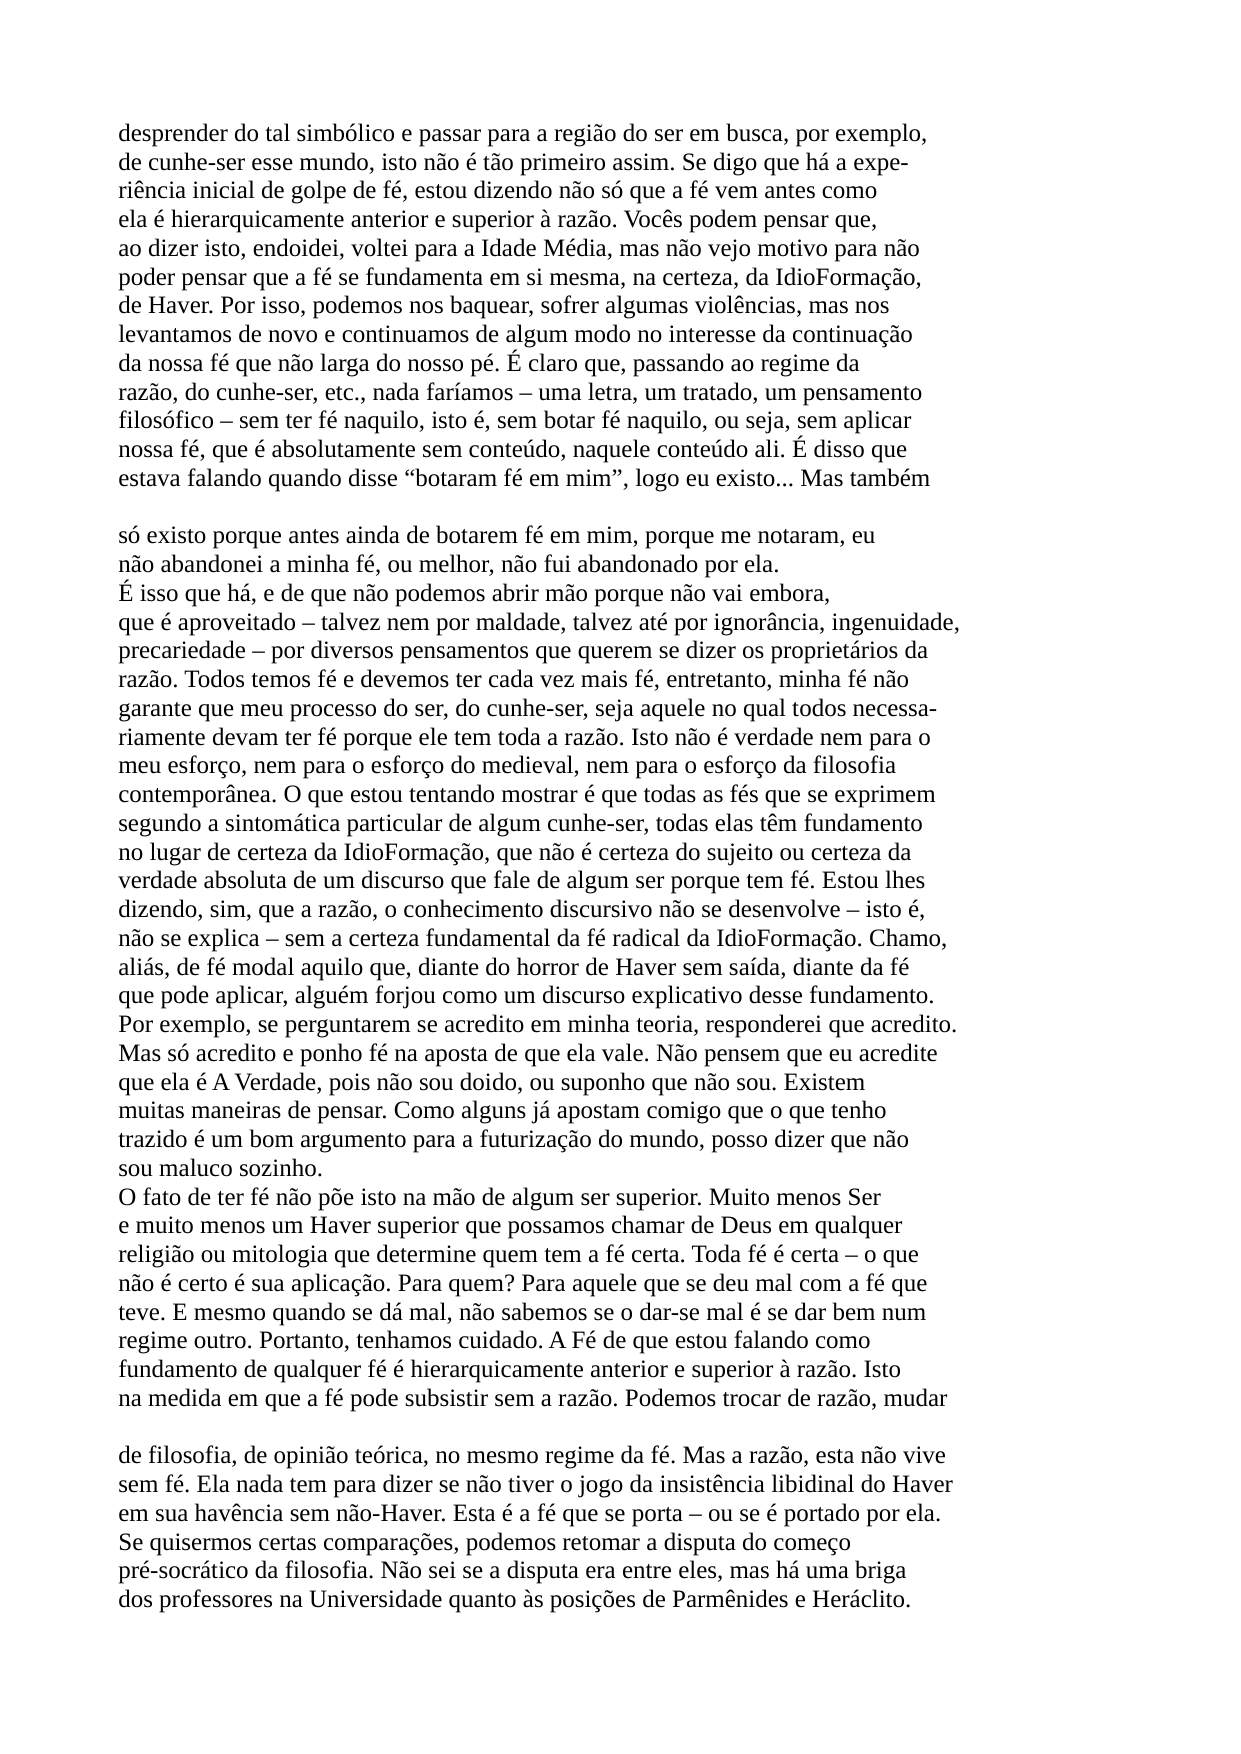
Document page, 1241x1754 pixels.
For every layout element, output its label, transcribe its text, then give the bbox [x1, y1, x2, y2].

text Se quisermos certas comparações, podemos retomar a disputa do começo [118, 1527, 1122, 1556]
text levantamos de novo e continuamos de algum modo no interesse da continuação [118, 319, 1122, 348]
text riamente devam ter fé porque ele tem toda a razão. Isto não é verdade nem para o [118, 722, 1122, 751]
text na medida em que a fé pode subsistir sem a razão. Podemos trocar de razão, mudar [118, 1383, 1122, 1412]
text de cunhe-ser esse mundo, isto não é tão primeiro assim. Se digo que há a expe- [118, 147, 1122, 176]
text razão. Todos temos fé e devemos ter cada vez mais fé, entretanto, minha fé não [118, 664, 1122, 693]
text aliás, de fé modal aquilo que, diante do horror de Haver sem saída, diante da fé [118, 952, 1122, 981]
text só existo porque antes ainda de botarem fé em mim, porque me notaram, eu [118, 521, 1122, 549]
text Por exemplo, se perguntarem se acredito em minha teoria, responderei que acredito. [118, 1009, 1122, 1038]
text trazido é um bom argumento para a futurização do mundo, posso dizer que não [118, 1124, 1122, 1153]
text razão, do cunhe-ser, etc., nada faríamos – uma letra, um tratado, um pensamento [118, 377, 1122, 406]
text precariedade – por diversos pensamentos que querem se dizer os proprietários da [118, 636, 1122, 664]
text fundamento de qualquer fé é hierarquicamente anterior e superior à razão. Isto [118, 1354, 1122, 1383]
text filosófico – sem ter fé naquilo, isto é, sem botar fé naquilo, ou seja, sem aplicar [118, 406, 1122, 434]
text não é certo é sua aplicação. Para quem? Para aquele que se deu mal com a fé que [118, 1268, 1122, 1297]
text contemporânea. O que estou tentando mostrar é que todas as fés que se exprimem [118, 779, 1122, 808]
text e muito menos um Haver superior que possamos chamar de Deus em qualquer [118, 1211, 1122, 1239]
text teve. E mesmo quando se dá mal, não sabemos se o dar-se mal é se dar bem num [118, 1297, 1122, 1326]
text de Haver. Por isso, podemos nos baquear, sofrer algumas violências, mas nos [118, 291, 1122, 319]
text nossa fé, que é absolutamente sem conteúdo, naquele conteúdo ali. É disso que [118, 434, 1122, 463]
text sem fé. Ela nada tem para dizer se não tiver o jogo da insistência libidinal do Haver [118, 1469, 1122, 1498]
text ao dizer isto, endoidei, voltei para a Idade Média, mas não vejo motivo para não [118, 233, 1122, 262]
text dos professores na Universidade quanto às posições de Parmênides e Heráclito. [118, 1584, 1122, 1613]
text poder pensar que a fé se fundamenta em si mesma, na certeza, da IdioFormação, [118, 262, 1122, 291]
text pré-socrático da filosofia. Não sei se a disputa era entre eles, mas há uma briga [118, 1556, 1122, 1584]
text regime outro. Portanto, tenhamos cuidado. A Fé de que estou falando como [118, 1326, 1122, 1354]
text da nossa fé que não larga do nosso pé. É claro que, passando ao regime da [118, 348, 1122, 377]
text que ela é A Verdade, pois não sou doido, ou suponho que não sou. Existem [118, 1067, 1122, 1096]
text sou maluco sozinho. [118, 1153, 1122, 1182]
text meu esforço, nem para o esforço do medieval, nem para o esforço da filosofia [118, 751, 1122, 779]
text dizendo, sim, que a razão, o conhecimento discursivo não se desenvolve – isto é, [118, 894, 1122, 923]
text desprender do tal simbólico e passar para a região do ser em busca, por exemplo, [118, 118, 1122, 147]
text que é aproveitado – talvez nem por maldade, talvez até por ignorância, ingenuidade, [118, 607, 1122, 636]
text não abandonei a minha fé, ou melhor, não fui abandonado por ela. [118, 549, 1122, 578]
text É isso que há, e de que não podemos abrir mão porque não vai embora, [118, 578, 1122, 607]
text Mas só acredito e ponho fé na aposta de que ela vale. Não pensem que eu acredite [118, 1038, 1122, 1067]
text riência inicial de golpe de fé, estou dizendo não só que a fé vem antes como [118, 176, 1122, 204]
text segundo a sintomática particular de algum cunhe-ser, todas elas têm fundamento [118, 808, 1122, 837]
text muitas maneiras de pensar. Como alguns já apostam comigo que o que tenho [118, 1096, 1122, 1124]
text estava falando quando disse “botaram fé em mim”, logo eu existo... Mas também [118, 463, 1122, 492]
text que pode aplicar, alguém forjou como um discurso explicativo desse fundamento. [118, 981, 1122, 1009]
text garante que meu processo do ser, do cunhe-ser, seja aquele no qual todos necessa- [118, 693, 1122, 722]
text O fato de ter fé não põe isto na mão de algum ser superior. Muito menos Ser [118, 1182, 1122, 1211]
text em sua havência sem não-Haver. Esta é a fé que se porta – ou se é portado por ela. [118, 1498, 1122, 1527]
text ela é hierarquicamente anterior e superior à razão. Vocês podem pensar que, [118, 204, 1122, 233]
text não se explica – sem a certeza fundamental da fé radical da IdioFormação. Chamo, [118, 923, 1122, 952]
text verdade absoluta de um discurso que fale de algum ser porque tem fé. Estou lhes [118, 866, 1122, 894]
text religião ou mitologia que determine quem tem a fé certa. Toda fé é certa – o que [118, 1239, 1122, 1268]
text de filosofia, de opinião teórica, no mesmo regime da fé. Mas a razão, esta não vive [118, 1441, 1122, 1469]
text no lugar de certeza da IdioFormação, que não é certeza do sujeito ou certeza da [118, 837, 1122, 866]
